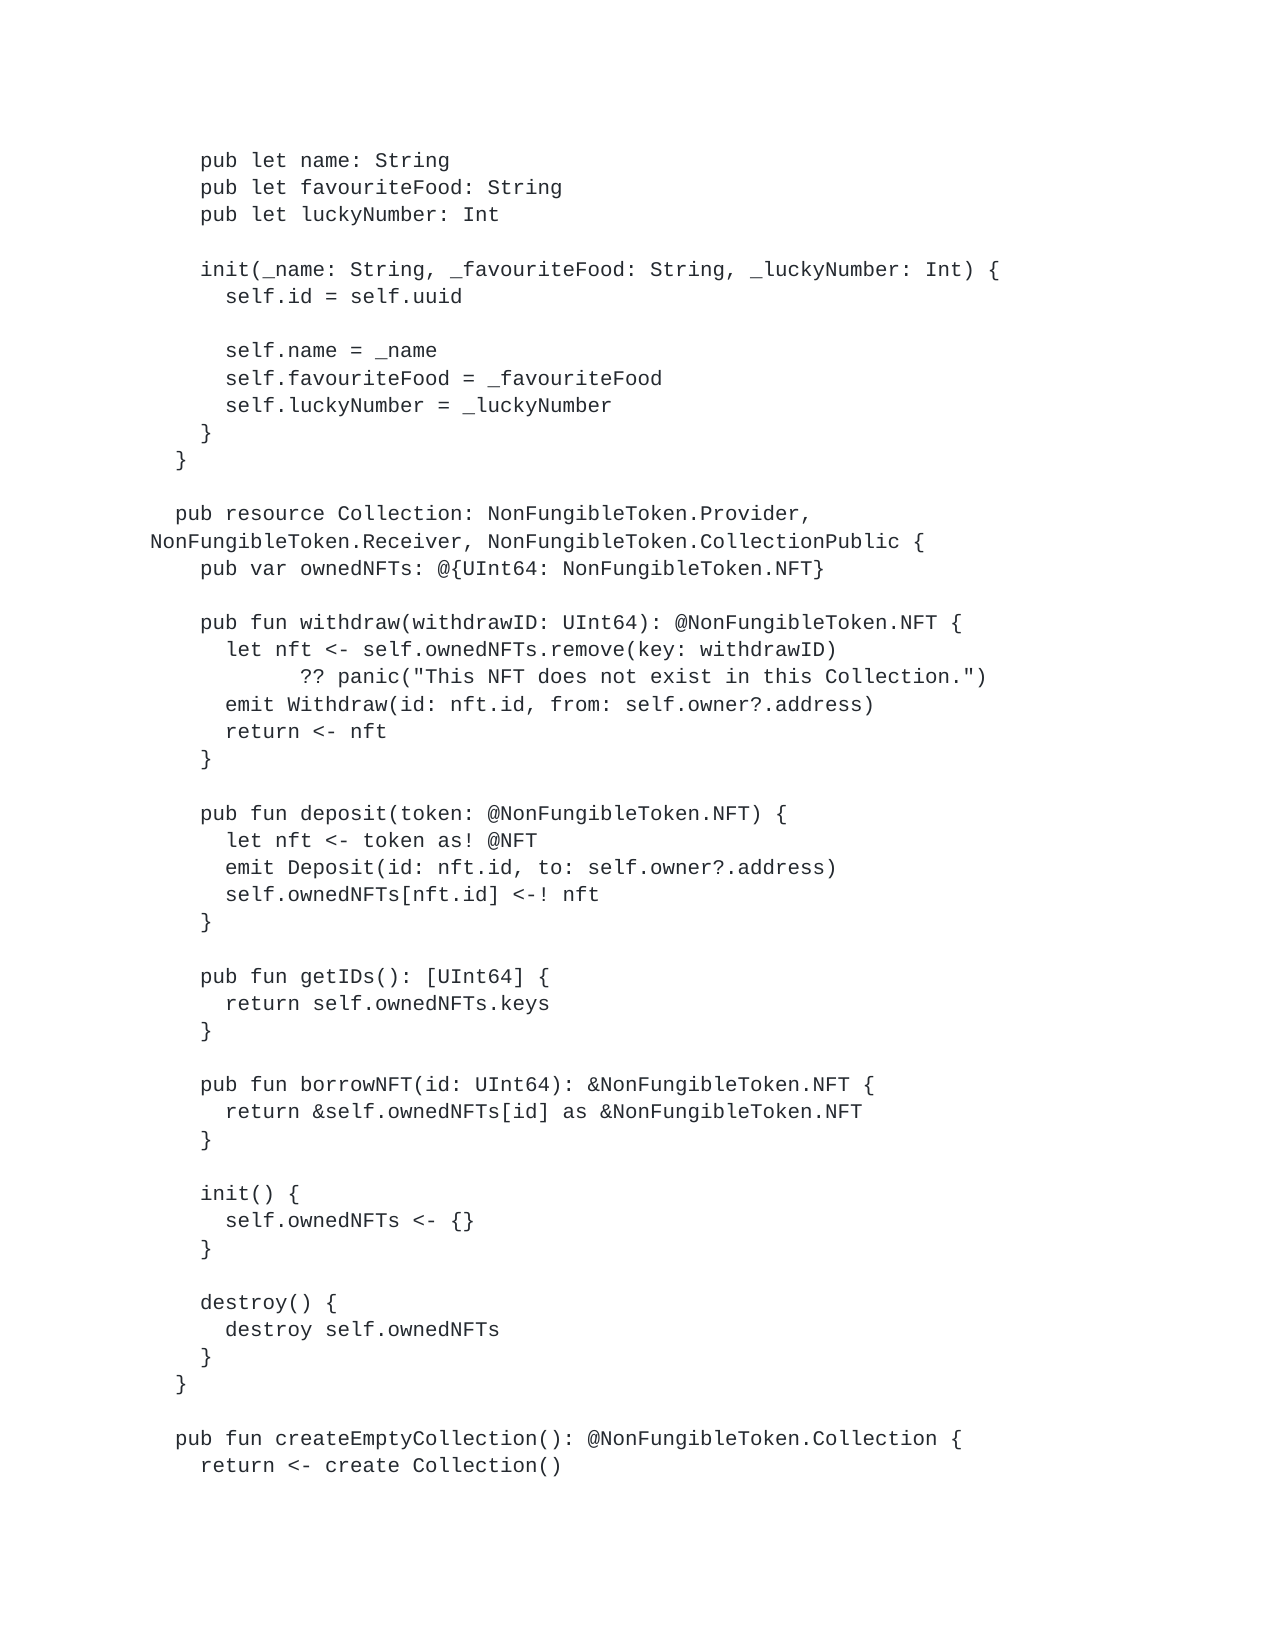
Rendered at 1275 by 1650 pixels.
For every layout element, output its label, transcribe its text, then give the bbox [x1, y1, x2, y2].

text emit Deposit(id: nft.id, to: self.owner?.address) [150, 857, 1125, 881]
text pub resource Collection: NonFungibleToken.Provider, NonFungibleToken.Receiver, NonFungibleToken.CollectionPublic { [150, 503, 1125, 554]
text } [150, 1020, 1125, 1044]
text pub let luckyNumber: Int [150, 204, 1125, 228]
text self.ownedNFTs[nft.id] <-! nft [150, 884, 1125, 908]
text } [150, 1346, 1125, 1370]
text pub fun withdraw(withdrawID: UInt64): @NonFungibleToken.NFT { [150, 612, 1125, 636]
text pub fun borrowNFT(id: UInt64): &NonFungibleToken.NFT { [150, 1074, 1125, 1098]
text } [150, 1129, 1125, 1152]
text return <- create Collection() [150, 1455, 1125, 1479]
text } [150, 748, 1125, 772]
text emit Withdraw(id: nft.id, from: self.owner?.address) [150, 694, 1125, 717]
text self.favouriteFood = _favouriteFood [150, 367, 1125, 391]
text self.ownedNFTs <- {} [150, 1210, 1125, 1234]
text } [150, 422, 1125, 446]
text pub fun createEmptyCollection(): @NonFungibleToken.Collection { [150, 1428, 1125, 1451]
text destroy() { [150, 1292, 1125, 1316]
text } [150, 1373, 1125, 1397]
text pub var ownedNFTs: @{UInt64: NonFungibleToken.NFT} [150, 558, 1125, 581]
text return <- nft [150, 721, 1125, 744]
text let nft <- token as! @NFT [150, 830, 1125, 853]
text self.id = self.uuid [150, 286, 1125, 309]
text } [150, 911, 1125, 935]
text self.name = _name [150, 340, 1125, 364]
text } [150, 449, 1125, 473]
text init() { [150, 1183, 1125, 1207]
text let nft <- self.ownedNFTs.remove(key: withdrawID) [150, 639, 1125, 663]
text ?? panic("This NFT does not exist in this Collection.") [150, 667, 1125, 690]
text return &self.ownedNFTs[id] as &NonFungibleToken.NFT [150, 1102, 1125, 1125]
text self.luckyNumber = _luckyNumber [150, 395, 1125, 418]
text destroy self.ownedNFTs [150, 1319, 1125, 1343]
text pub fun getIDs(): [UInt64] { [150, 966, 1125, 989]
text return self.ownedNFTs.keys [150, 993, 1125, 1016]
text pub let name: String [150, 150, 1125, 174]
text init(_name: String, _favouriteFood: String, _luckyNumber: Int) { [150, 259, 1125, 282]
text pub fun deposit(token: @NonFungibleToken.NFT) { [150, 802, 1125, 826]
text pub let favouriteFood: String [150, 177, 1125, 201]
text } [150, 1237, 1125, 1261]
